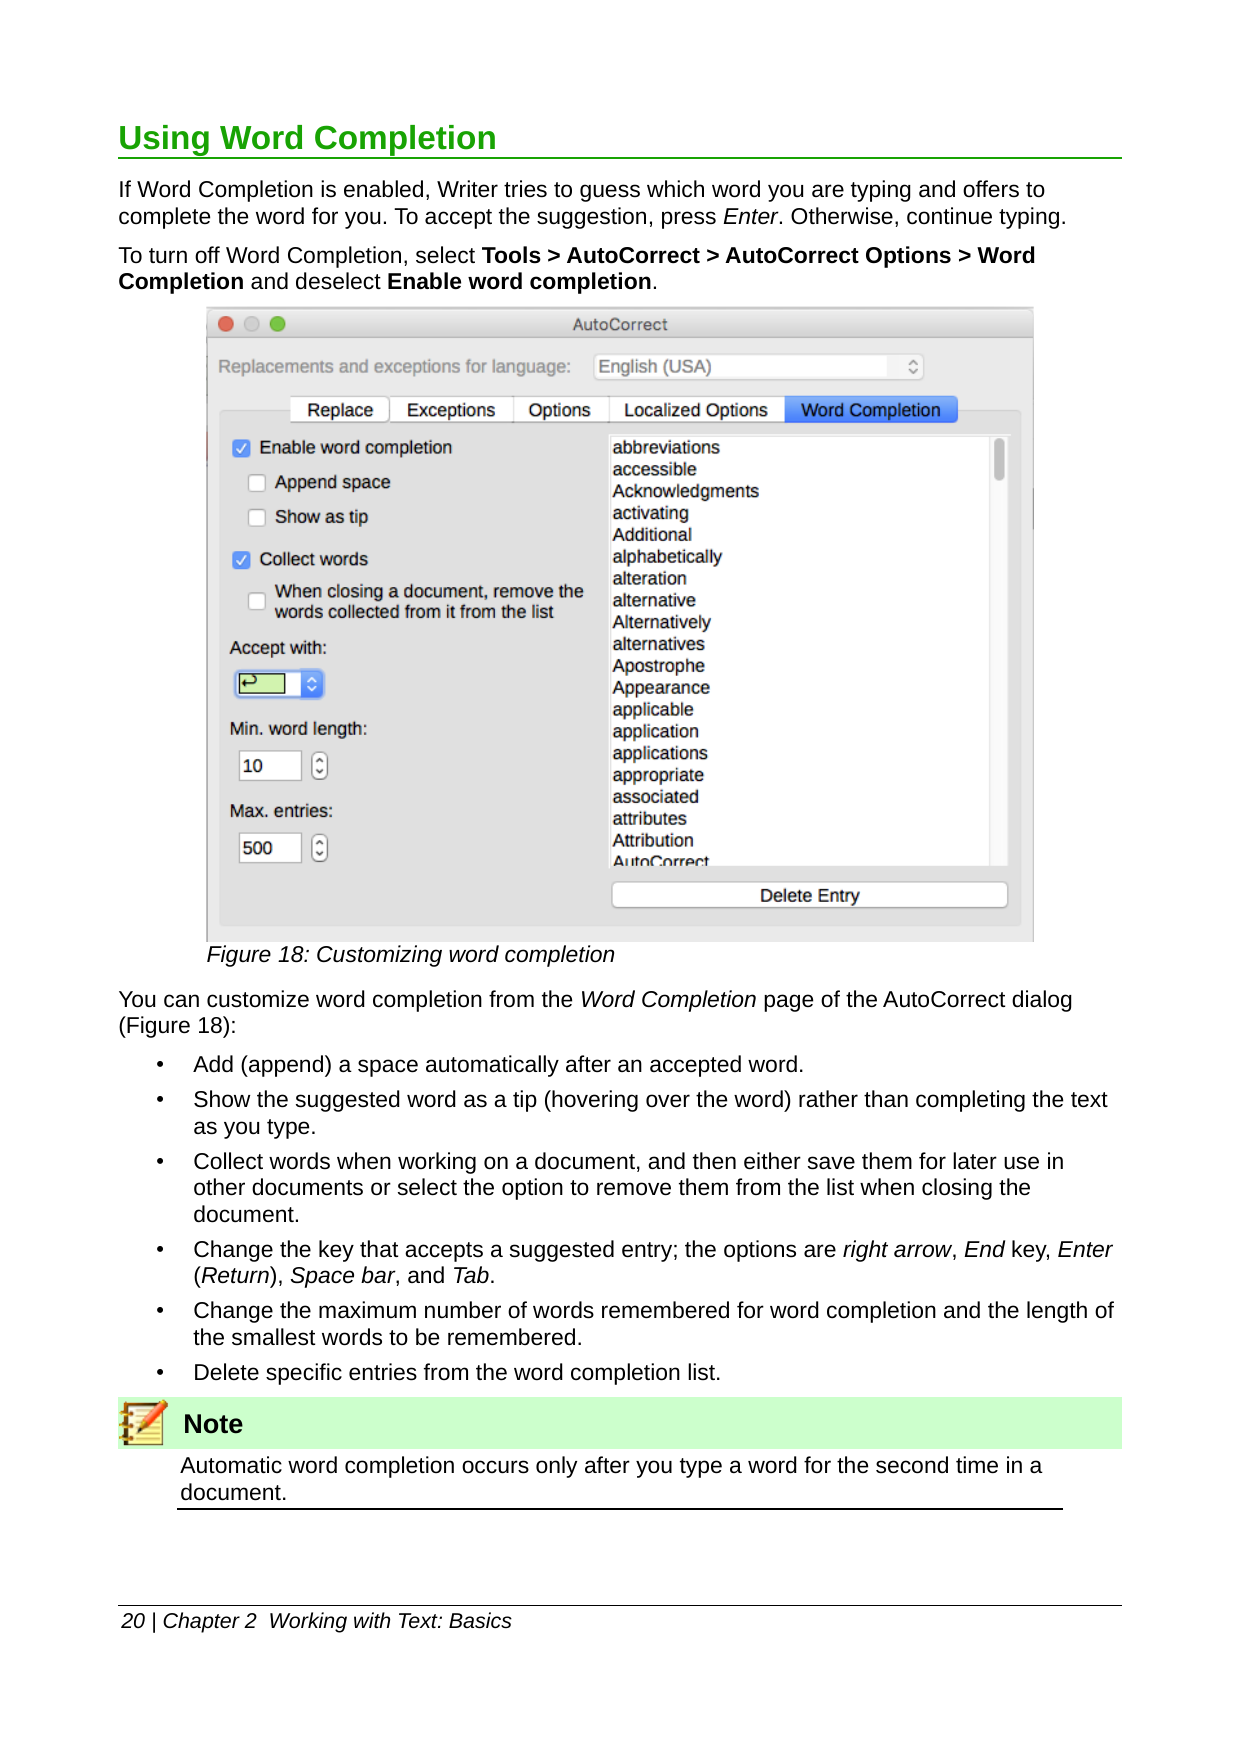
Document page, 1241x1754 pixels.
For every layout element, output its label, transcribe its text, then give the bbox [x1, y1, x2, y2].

picture [206, 306, 1034, 942]
list Add (append) a space automatically after an accepted word. [156, 1051, 1122, 1078]
picture [119, 1398, 170, 1449]
text If Word Completion is enabled, Writer tries to guess which word you are typing and offers to complete the word for you. To accept the suggestion, press Enter. Otherwise, continue typing. [118, 176, 1122, 229]
text Figure 18: Customizing word completion [206, 942, 1034, 968]
list Delete specific entries from the word completion list. [156, 1359, 1122, 1385]
list Collect words when working on a document, and then either save them for later use in other documents or select the option to remove them from the list when closing the document. [156, 1148, 1122, 1227]
text Automatic word completion occurs only after you type a word for the second time in a document. [177, 1449, 1063, 1508]
subtitle Note [118, 1397, 1122, 1449]
list You can customize word completion from the Word Completion page of the AutoCorrect dialog (Figure 18): [118, 986, 1122, 1039]
list Change the maximum number of words remembered for word completion and the length of the smallest words to be remembered. [156, 1297, 1122, 1350]
text To turn off Word Completion, select Tools > AutoCorrect > AutoCorrect Options > Word Completion and deselect Enable word completion. [118, 242, 1122, 294]
list Change the key that accepts a suggested entry; the options are right arrow, End key, Enter (Return), Space bar, and Tab. [156, 1236, 1122, 1289]
subtitle Using Word Completion [118, 118, 1122, 157]
list Show the suggested word as a tip (hovering over the word) rather than completing the text as you type. [156, 1086, 1122, 1139]
